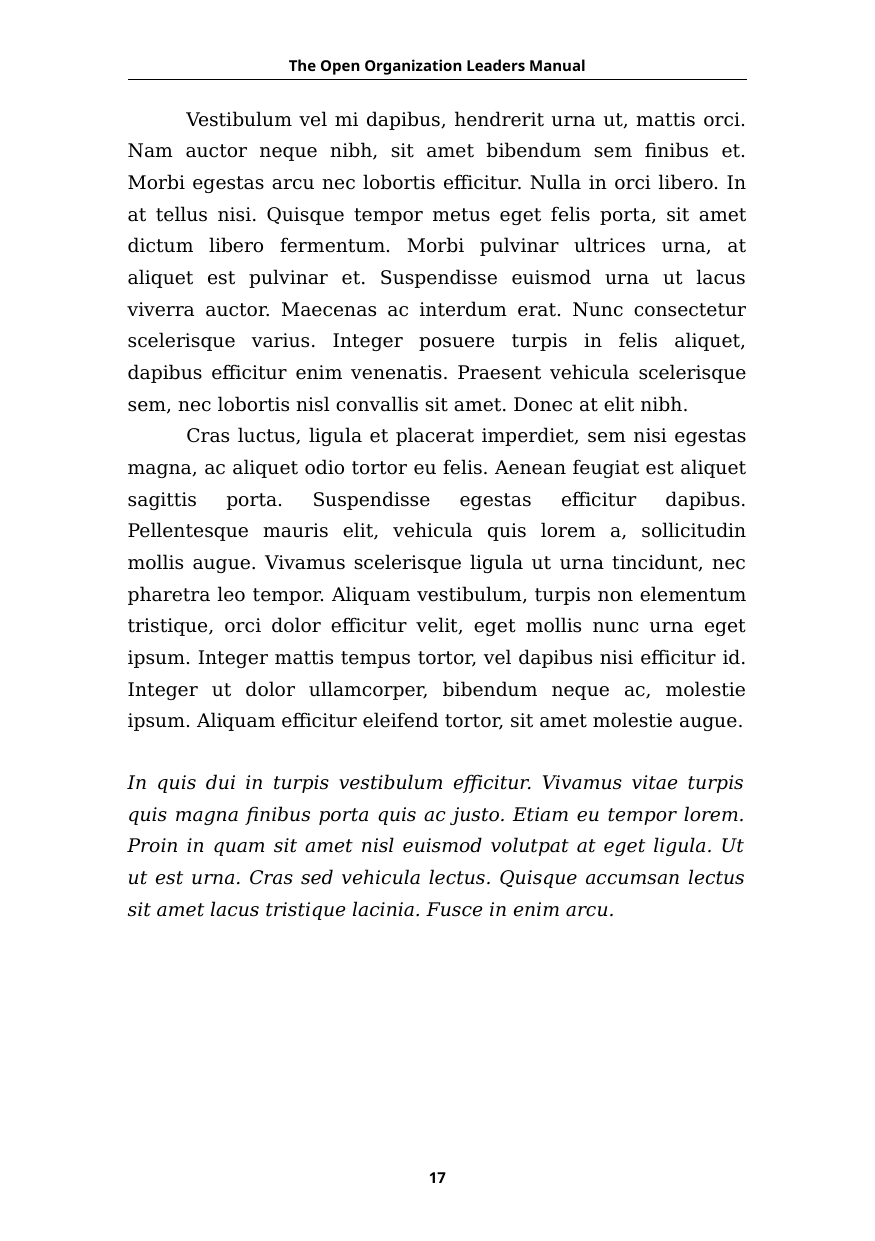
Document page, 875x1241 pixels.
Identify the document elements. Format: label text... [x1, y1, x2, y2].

text Vestibulum vel mi dapibus, hendrerit urna ut, mattis orci. Nam auctor neque nibh, sit amet bibendum sem finibus et. Morbi egestas arcu nec lobortis efficitur. Nulla in orci libero. In at tellus nisi. Quisque tempor metus eget felis porta, sit amet dictum libero fermentum. Morbi pulvinar ultrices urna, at aliquet est pulvinar et. Suspendisse euismod urna ut lacus viverra auctor. Maecenas ac interdum erat. Nunc consectetur scelerisque varius. Integer posuere turpis in felis aliquet, dapibus efficitur enim venenatis. Praesent vehicula scelerisque sem, nec lobortis nisl convallis sit amet. Donec at elit nibh. [127, 109, 747, 416]
text In quis dui in turpis vestibulum efficitur. Vivamus vitae turpis quis magna finibus porta quis ac justo. Etiam eu tempor lorem. Proin in quam sit amet nisl euismod volutpat at eget ligula. Ut ut est urna. Cras sed vehicula lectus. Quisque accumsan lectus sit amet lacus tristique lacinia. Fusce in enim arcu. [127, 772, 747, 921]
text Cras luctus, ligula et placerat imperdiet, sem nisi egestas magna, ac aliquet odio tortor eu felis. Aenean feugiat est aliquet sagittis porta. Suspendisse egestas efficitur dapibus. Pellentesque mauris elit, vehicula quis lorem a, sollicitudin mollis augue. Vivamus scelerisque ligula ut urna tincidunt, nec pharetra leo tempor. Aliquam vestibulum, turpis non elementum tristique, orci dolor efficitur velit, eget mollis nunc urna eget ipsum. Integer mattis tempus tortor, vel dapibus nisi efficitur id. Integer ut dolor ullamcorper, bibendum neque ac, molestie ipsum. Aliquam efficitur eleifend tortor, sit amet molestie augue. [127, 425, 747, 732]
